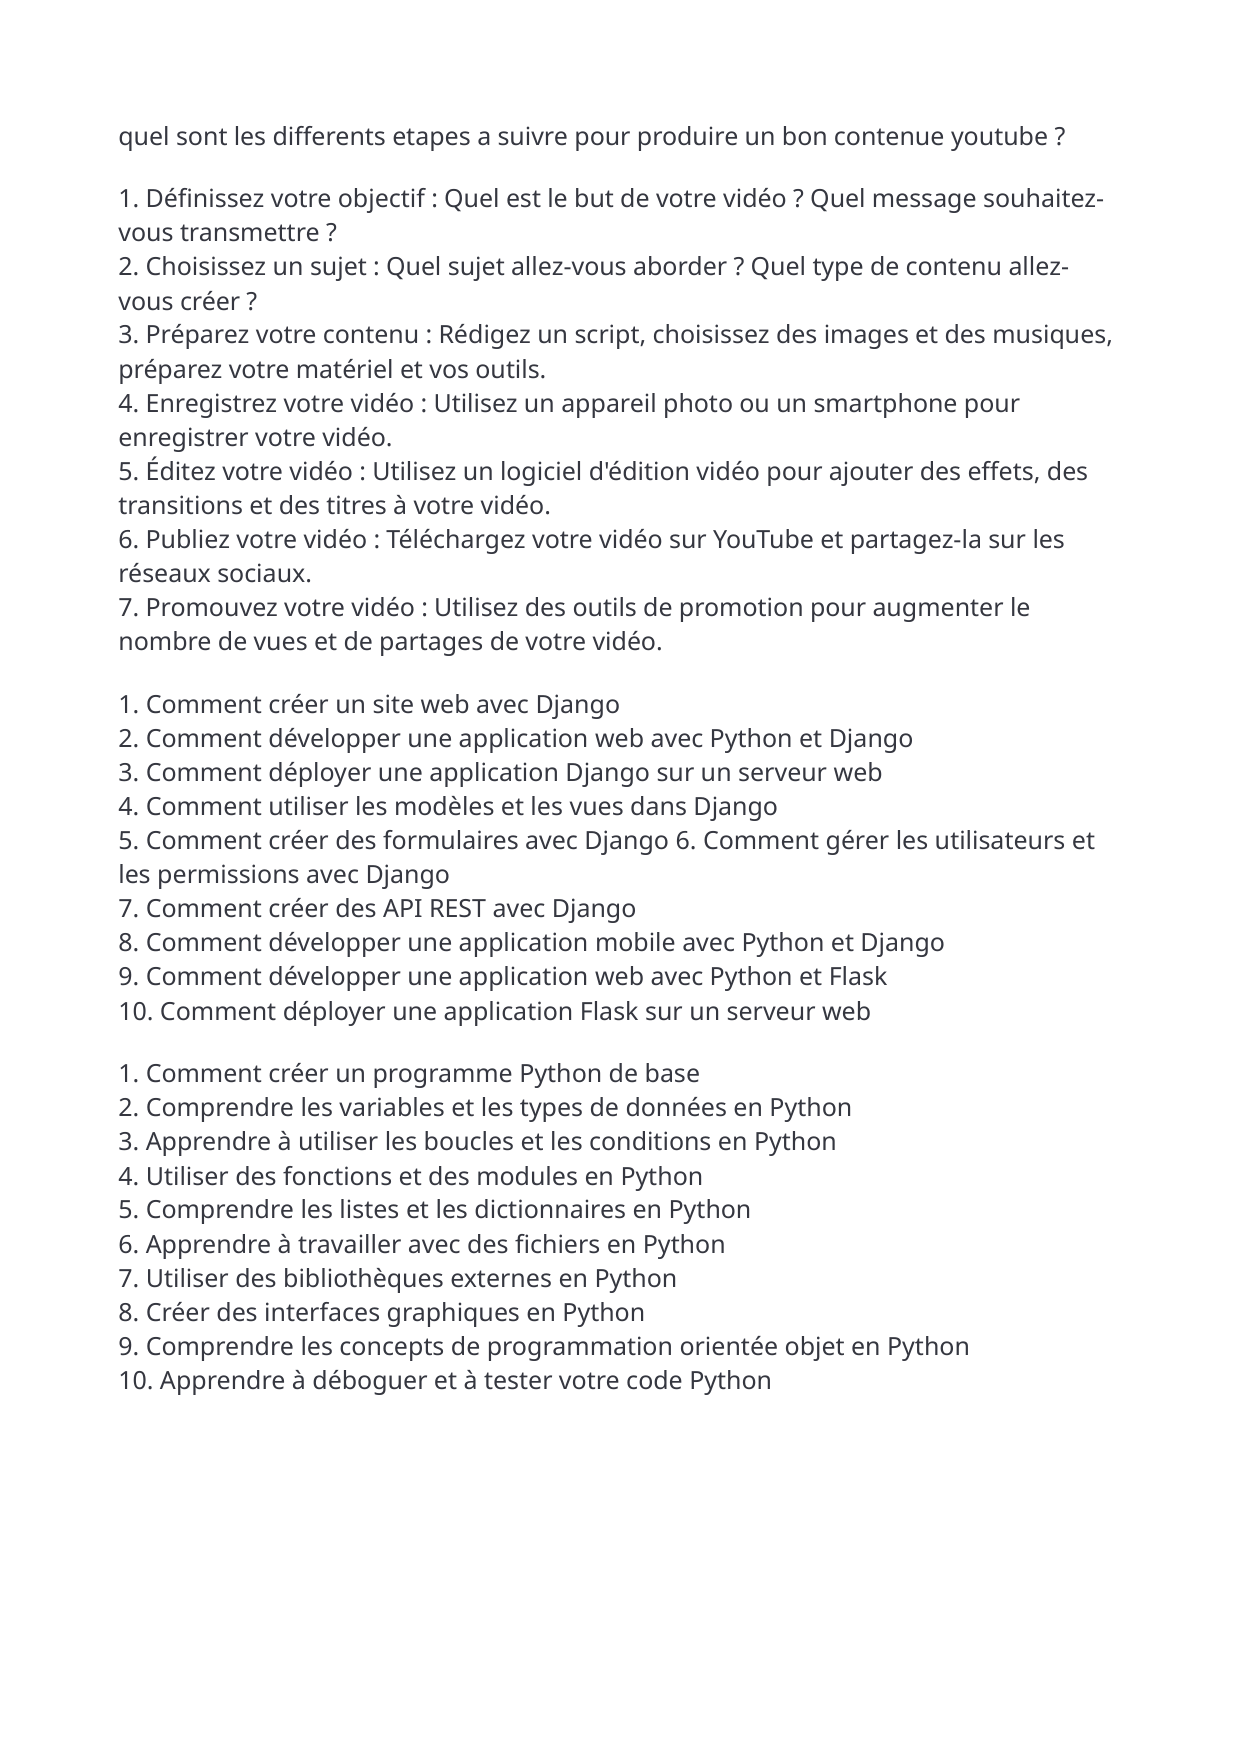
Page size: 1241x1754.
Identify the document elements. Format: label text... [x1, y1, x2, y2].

text 7. Promouvez votre vidéo : Utilisez des outils de promotion pour augmenter le nombre de vues et de partages de votre vidéo. [118, 590, 1122, 658]
text quel sont les differents etapes a suivre pour produire un bon contenue youtube ? [118, 118, 1122, 152]
text 1. Définissez votre objectif : Quel est le but de votre vidéo ? Quel message souhaitez-vous transmettre ? [118, 181, 1122, 249]
text 8. Créer des interfaces graphiques en Python [118, 1294, 1122, 1328]
text 8. Comment développer une application mobile avec Python et Django [118, 925, 1122, 959]
text 10. Comment déployer une application Flask sur un serveur web [118, 993, 1122, 1027]
text 3. Préparez votre contenu : Rédigez un script, choisissez des images et des musiques, préparez votre matériel et vos outils. [118, 317, 1122, 385]
text 4. Comment utiliser les modèles et les vues dans Django [118, 789, 1122, 823]
text 10. Apprendre à déboguer et à tester votre code Python [118, 1362, 1122, 1397]
text 9. Comprendre les concepts de programmation orientée objet en Python [118, 1328, 1122, 1362]
text 3. Apprendre à utiliser les boucles et les conditions en Python [118, 1124, 1122, 1158]
text 5. Comprendre les listes et les dictionnaires en Python [118, 1192, 1122, 1226]
text 9. Comment développer une application web avec Python et Flask [118, 959, 1122, 993]
text 1. Comment créer un programme Python de base [118, 1056, 1122, 1090]
text 2. Comprendre les variables et les types de données en Python [118, 1090, 1122, 1124]
text 4. Utiliser des fonctions et des modules en Python [118, 1158, 1122, 1192]
text 5. Éditez votre vidéo : Utilisez un logiciel d'édition vidéo pour ajouter des effets, des transitions et des titres à votre vidéo. [118, 453, 1122, 522]
text 5. Comment créer des formulaires avec Django 6. Comment gérer les utilisateurs et les permissions avec Django [118, 823, 1122, 891]
text 4. Enregistrez votre vidéo : Utilisez un appareil photo ou un smartphone pour enregistrer votre vidéo. [118, 385, 1122, 453]
text 6. Publiez votre vidéo : Téléchargez votre vidéo sur YouTube et partagez-la sur les réseaux sociaux. [118, 522, 1122, 590]
text 7. Comment créer des API REST avec Django [118, 891, 1122, 925]
text 7. Utiliser des bibliothèques externes en Python [118, 1260, 1122, 1294]
text 3. Comment déployer une application Django sur un serveur web [118, 755, 1122, 789]
text 2. Choisissez un sujet : Quel sujet allez-vous aborder ? Quel type de contenu allez-vous créer ? [118, 249, 1122, 317]
text 1. Comment créer un site web avec Django [118, 687, 1122, 721]
text 6. Apprendre à travailler avec des fichiers en Python [118, 1226, 1122, 1260]
text 2. Comment développer une application web avec Python et Django [118, 721, 1122, 755]
